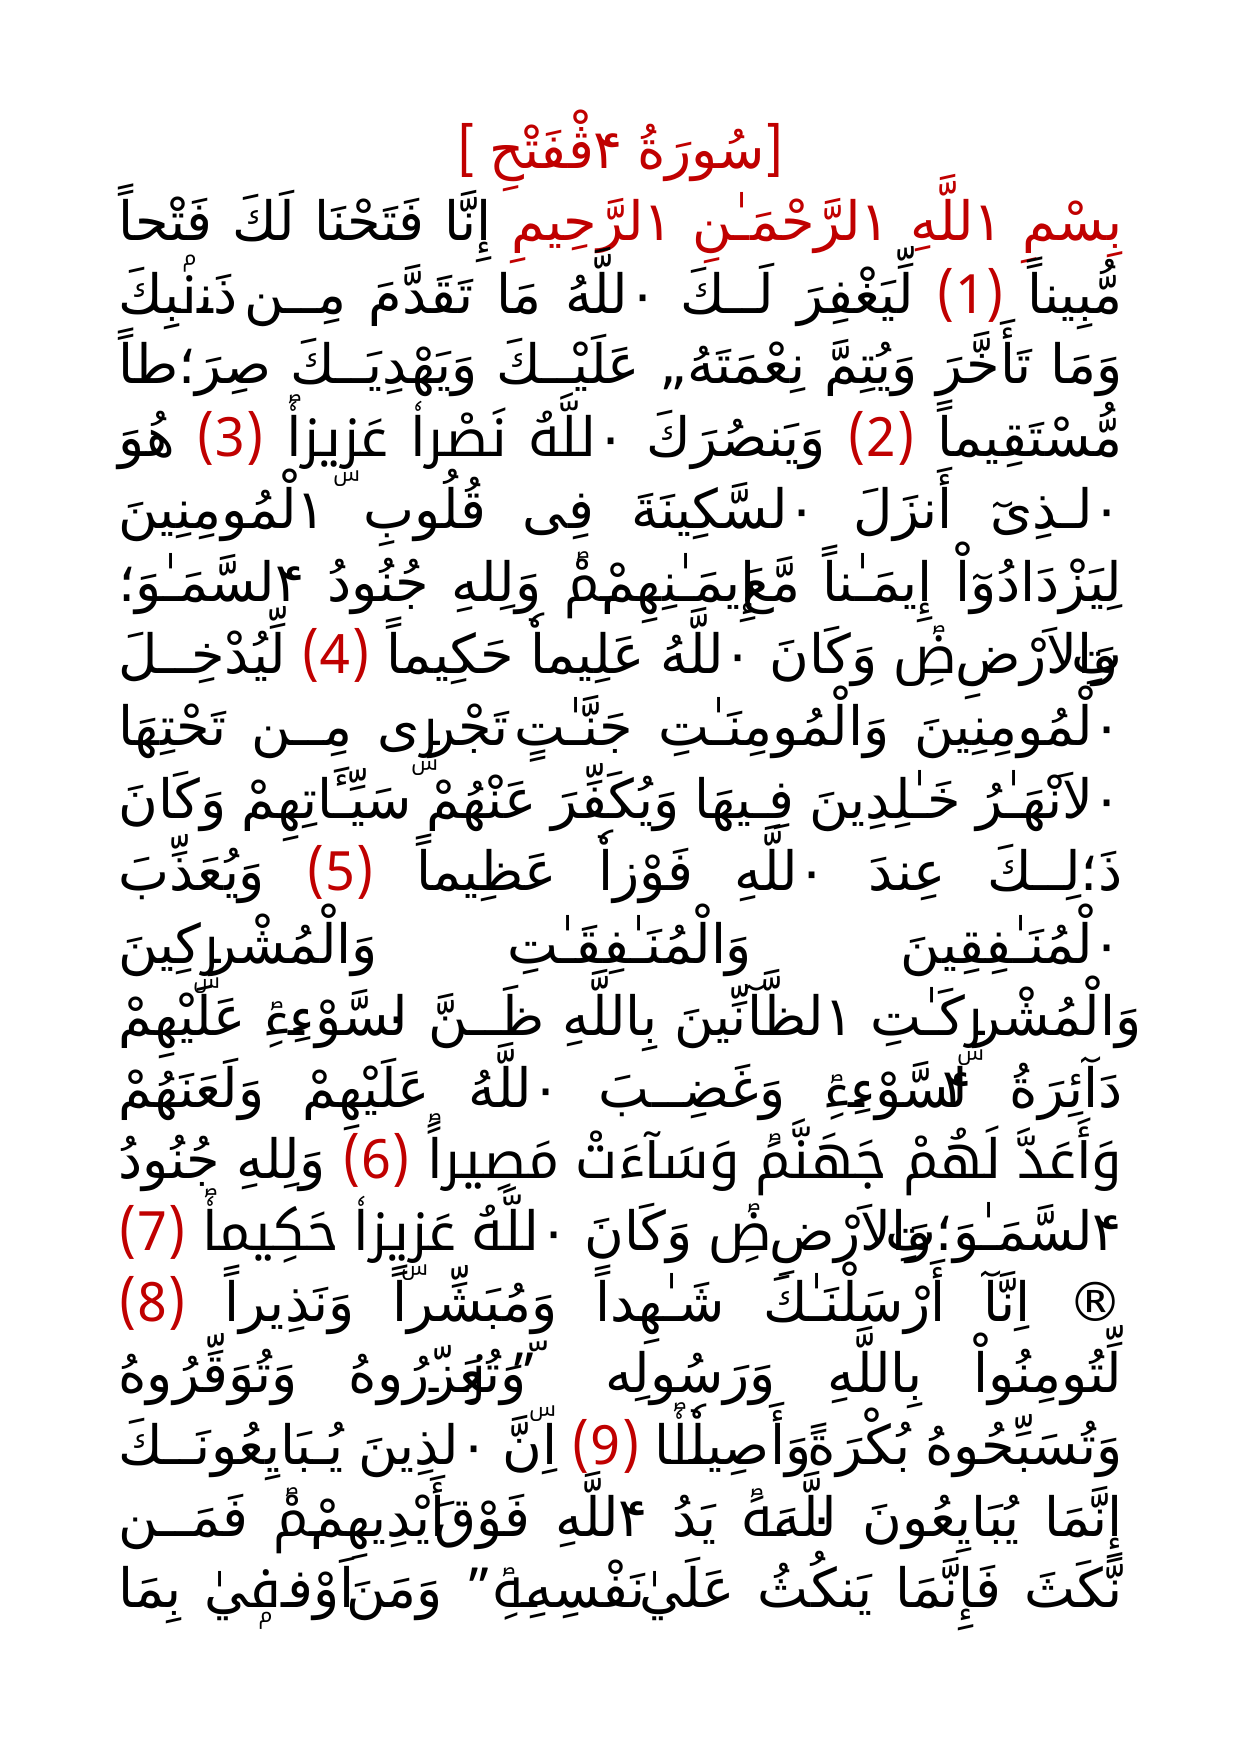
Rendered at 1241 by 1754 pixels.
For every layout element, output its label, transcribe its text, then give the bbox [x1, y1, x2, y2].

subtitle [سُورَةُ ۴ڤْفَتْحِ ] [118, 118, 1122, 191]
text بِسْمِ ۱للَّهِ ۱لرَّحْمَـٰنِ ۱لرَّحِيمِ إِنَّا فَتَحْنَا لَكَ فَتْحاً مُّبِيناً (1) لِّيَغْفِرَ لَــكَ ۰للَّهُ مَا تَقَدَّمَ مِــن ذَنۢبِكَ وَمَا تَأَخَّرَ وَيُتِمَّ نِعْمَتَهُ„ عَلَيْــكَ وَيَهْدِيَــكَ صِرَ؛طاً مُّسْتَقِيماً (2) وَيَنصُرَكَ ۰للَّهُ نَصْراٗ عَزۣيزاٗؐ (3) هُوَ ۰ﻟـذِىٓ أَنزَلَ ۰لسَّكِينَةَ فِى قُلُوبِ ۱لْمُومِنِينَ لِيَزْدَادُوٓاْ إِيمَـٰناً مَّعَ إِيمَـٰنِهِمْؐ وَلِلهِ جُنُودُ ۴لسَّمَـٰوَ؛تِ وَالاَرْضِؐ وَكَانَ ۰للَّهُ عَلِيماٗ حَكِيماً (4) لِّيُدْخِــلَ ۰لْمُومِنِينَ وَالْمُومِنَـٰتِ جَنَّـٰتٍ تَجْرۣى مِــن تَحْتِهَا ۰لاَنْهَـٰرُ خَـٰلِدِينَ فِـيهَا وَيُكَفِّرَ عَنْهُمْ سَيِّـَٔاتِهِمْ وَكَانَ ذَ؛لِــكَ عِندَ ۰للَّهِ فَوْزاٗ عَظِيماً (5) وَيُعَذِّبَ ۰لْمُنَـٰفِقِينَ وَالْمُنَـٰفِقَـٰتِ وَالْمُشْرۣكِينَ وَالْمُشْرۣكَـٰتِ ۱لظَّآنِّينَ بِاللَّهِ ظَــنَّ ۰لسَّوْءِؐ عَلَيْهِمْ دَآئِرَةُ ۴لسَّوْءِؐ وَغَضِــبَ ۰للَّهُ عَلَيْهِمْ وَلَعَنَهُمْ وَأَعَدَّ لَهُمْ جَهَنَّمَؐ وَسَآءَتْ مَصِيراًؐ (6) وَلِلهِ جُنُودُ ۴لسَّمَـٰوَ؛تِ وَالاَرْضِؐ وَكَانَ ۰للَّهُ عَزۣيزاٗ حَكِيماٗؐ (7) ® اِنَّآ أَرْسَلْنَـٰكَ شَـٰهِداً وَمُبَشِّراً وَنَذِيراً (8) لِّتُومِنُواْ بِاللَّهِ وَرَسُولِهِ” وَتُعَزّۣرُوهُ وَتُوَقِّرُوهُ وَتُسَبِّحُوهُ بُكْرَةً وَأَصِيلٗؐا (9) اِنَّ ۰لذِينَ يُـبَايِعُونَــكَ إِنَّمَا يُبَايِعُونَ ۰للَّهَؐ يَدُ ۴للَّهِ فَوْقَ أَيْدِيهِمْؐ فَمَــن نَّكَثَ فَإِنَّمَا يَنكُثُ عَلَيٰ نَفْسِهِؐ” وَمَنَ اَوْفۭيٰ بِمَا عَـٰهَدَ عَلَيْهِ ۱للَّهَ فَسَنُوتِيهِ أَجْراٗ عَظِيماًؐ (10) سَيَقُولُ لَــكَ ۰ڤْمُخَڤَّفُونَ مِــنَ ۰لاَعْرَابِ شَغَلَتْنَآ أَمْوَ؛لُنَا وَأَهْلُونَا فَاسْتَغْفِرْ لَنَاؐ يَقُولُونَ بِأَلْسِنَتِهِم مَّا لَيْـسَ فِى قُلُوبِهِمْؐ قُلْ فَمَنْ يَّمْلِــكُ لَكُم مِّــنَ ۰للَّهِ شَيْـٔاٗ اِنَ اَرَادَ بِكُمْ ضَرّاٗ اَوَ اَرَادَ بِكُمْ نَفْعاٚؐ بَــلْ كَانَ ۰للَّهُ بِمَا تَعْمَلُونَ خَبِيراٚؐ (11) بَلْ ظَنَنتُمُ; أَن لَّـنْ يَّنقَلِبَ ۰لرَّسُولُ وَالْمُومِنُونَ إِلَــيٰٓ أَهْلِيهِمُ; أَبَداً وَزُيِّــنَ ذَ؛لِكَ فِى قُلُوبِكُمْ وَظَنَنتُمْ ظَنَّ ۰لسَّوْءِ وَكُنتُمْ قَوْماَۢ بُوراًؐ (12) وَمَن لَّمْ يُومِنۢ بِاللَّهِ وَرَسُولِهِ” فَإِنَّآ أَعْتَدْنَا لِلْكۭـٰفِـرۣيــنَ سَعِيراًؐ (13) وَلِلهِ مُلْكُ ۴لسَّمَـٰوَ؛تِ وَالاَرْضِؐ يَغْفِرُ لِمَـنْ يَّشَآءُ وَيُعَذِّبُ مَنْ يَّشَآءُؐ وَكَانَ ۰للَّهُ غَفُوراً رَّحِيماًؐ (14) سَيَقُولُ ۴لْمُخَلَّفُونَ إِذَا "نطَلَقْتُمُ; إِلَيٰ مَغَانِمَ لِتَاخُذُوهَا ذَرُونَا نَتَّبِعْكُمْؐ يُرۣيدُونَ أَنْ يُّبَدِّلُواْ كَچَمَ ۰للَّهِؐ قُل لَّن تَتَّبِعُونَاؐ كَذَ؛لِكُمْ قَالَ ۰للَّهُ مِن قَبْلُؐ فَسَيَقُولُونَ بَــلْ تَحْسُدُونَنَاؐ بَــلْ كَانُواْ لاَ يَفْقَهُونَ إِلاَّ قَلِيلًؐا (15) قُــل ڤِّڤْمُخَلَّفِينَ مِنَ ۰لاَعْرَابِ سَتُدْعَوْنَ إِلَيٰ قَوْمٖ ۷وْلِى بَأْسسسٍ شَدِيدٍ تُقَـٰتِلُونَهُمُ; أَوْ يُسْلِمُونَؐ فَإِن تُطِيعُواْ يُوتِكُمُ ۴للَّهُ أَجْراٗ حَسَناًؐ وَإِن تَتَوَلَّوْاْ كَمَا تَوَلَّيْتُم مِّن قَبْلُ يُعَذِّبْكُمْ عَذَاباٗ اَلِيماًؐ (16) لَّيْــسَ عَلَي ۰لاَعْمۭيٰ حَرَجٌ وَلاَ عَلَــي ۰لاَعْرَجِ حَرَجٌ وَلاَ عَلَــي ۰لْمَرۣيــضِ حَرَجٌؐ وَمَنْ يُّطِعِ ۱للَّهَ وَرَسُولَهُ„ نُدْخِلْهُ جَنَّـٰتٍ تَجْرۣى مِــن تَحْتِهَا ۰لاَنْهَـٰرُؐ وَمَـنْ يَّتَوَلَّ نُعَذِّبْهُ عَذَاباٗ اَلِيماًؐ (17) ¤ لَّقَدْ رَضِــيَ ۰للَّهُ عَـنِ ۱لْمُومِنِينَ إِذْ يُبَايِعُونَكَ تَحْتَ ۰لشَّجَرَةِ فَعَلِمَ مَا فِى قُلُوبِهِمْ فَأَنزَلَ ۰لسَّكِينَةَ عَلَيْهِمْ وَأَثَـٰبَهُمْ فَتْحاً قَرۣيباً (18) وَمَغَانِمَ كَثِيرَةً يَاخُذُونَهَاؐ وَكَانَ ۰للَّهُ عَزۣيزاٗ حَكِيماًؐ (19) وَعَدَكُمُ ۴للَّهُ مَغَانِمَ كَثِيرَةً تَاخُذُونَهَا فَعَجَّــلَ لَكُمْ هَـٰذِهِ” وَكَفَّ أَيْدِيَ ۰لنَّاسسسِ عَنكُمْؐ وَلِتَكُونَ ءَايَةً لِّلْمُومِنِينَ وَيَهْدِيَكُمْ صِرَ؛طاً مُّسْتَقِيماًؐ (20) وَٱُخْرۭيٰ لَمْ تَقْدِرُواْ عَلَيْهَا قَدَ اَحَاطَ ۰للَّهُ بِهَاؐ وَكَانَ ۰للَّهُ عَلَــيٰ كُــلّۣ شَيْءٍ قَدِيراًؐ (21) وَلَوْ قَـٰتَلَكُمُ ۴لذِينَ كَفَرُواْ لَوَلَّوُاْ ۴لاَدْبَـٰرَ ثُمَّ لاَ يَجِدُونَ وَلِيّاً وَلاَ نَصِيراًؐ (22) سُنَّةَ ۰للَّهِ ۱لتِى قَدْ خَلَتْ مِن قَبْلُؐ وَلَن تَجِدَ لِسُنَّةِ ۱للَّهِ تَبْدِيلًؐا (23) وَهُوَ ۰ﻟ﮲ كَفَّ أَيْدِيَهُمْ عَنكُمْ وَأَيْدِيَكُمْ عَنْهُم بِبَطْــنۣ مَكَّةَ مِـنۢ بَعْدِ أَنَ اَظْفَرَكُمْ عَلَيْهِمْؐ وَكَانَ ۰للَّهُ بِمَا تَعْمَلُونَ بَصِيراٗؐ (24) هُمُ ۴لذِيــنَ كَفَرُواْ وَصَدُّوكُمْ عَـنِ ۱ڤْمَسْجِدِ ۱لْحَرَامِ وَالْهَدْيَ مَعْكُوفاٗ اَنْ يَّبْلُغَ مَحِلَّهُؐ, وَلَوْلاَ رۣجَالٌ مُّومِنُونَ وَنِسَآءٌ مُّومِنَـٰــتٌ لَّمْ تَعْلَمُوهُمُ; أَن تَطَـُٔوهُمْ فَتُصِيبَكُم مِّنْهُم مَّعَرَّةٛ بِغَيْرۣ عِلْمٍ لِّيُدْخِــلَ ۰للَّهُ فِى رَحْمَتِهِ” مَنْ يَّشَآءُؐ لَوْ تَزَيَّلُواْ لَعَذَّبْنَا ۰لذِيــنَ كَفَرُواْ مِنْهُمْ عَذَاباٗ اَلِيماٗؐ (25) ® اِذْ جَعَلَ ۰لذِيــنَ كَفَرُواْ فِى قُلُوبِهِمُ ۴لْحَمِيَّةَ حَمِيَّةَ ۰لْجَـٰهِلِيَّةِؐ فَأَنزَلَ ۰للَّهُ سَكِينَتَهُ„ عَلَيٰ رَسُولِهِ” وَعَلَــي ۰لْمُومِنِينَ وَأَلْزَمَهُمْ كَلِمَةَ ۰لتَّقْوۭيٰ وَكَانُوٓاْ أَحَقَّ بِهَا وَأَهْلَهَاؐ وَكَانَ ۰للَّهُ بِكُــلّۣ شَيْءٖ عَلِيماًؐ (26) لَّقَدْ صَدَقققَ ۰للَّهُ رَسُولَهُ ۴لرُّءْيۭا بِالْحَــقّۣ لَتَدْخُلُــنَّ ۰ڤْمَسْجِدَ ۰لْحَرَامَ إِن شَآءَ ۰للَّهُ ءَامِنِينَ مُحَلِّقِينَ رُءُوسَكُمْ وَمُقَصِّرۣيــنَ لاَ تَخَافُونَؐ فَعَلِمَ مَا لَمْ تَعْلَمُواْ فَجَعَلَ مِن دُونِ ذَ؛لِــكَ فَتْحاً قَرۣيباٗؐ (27) هُوَ ۰ﻟـذِىٓ أَرْسَلَ رَسُولَهُ„ بِالْهُدۭيٰ وَدِيـنِ ۱لْحَقِّ لِيُظْهِرَهُ„ عَلَــي ۰لدِّيــنۣ كُلِّهِؐ” وَكَفۭيٰ بِاللَّهِ شَهِيداًؐ (28) مُّحَمَّدٌ رَّسُولُ ۴للَّهِؐ وَالذِيــنَ مَعَهُ; أَشِدَّآءُ عَلَــي ۰لْكُفّۭارۣ رُحَمَآءُ بَيْنَهُمْؐ تَرۭيٰهُمْ رُكَّعاً سُجَّداً يَبْتَغُونَ فَضْلًا مِّنَ ۰للَّهِ وَرۣضْوَ؛ناًؐ سِيمۭاهُمْ فِى وُجُوهِهِم مِّنَ اَثَرۣ ۱ڤسُّجُودِؐ ذَ؛لِــكَ مَثَلُهُمْ فِى ۱لتَّوْرۭيٰةِؐ وَمَثَلُهُمْ فِى ۱لِانجِيــلۣ كَزَرْعٖ اَخْرَجَ شَطْـَٔهُ„ فَــَٔازَرَهُ„ فَاسْتَغْلَظَ فَاسْتَوۭيٰ عَلَيٰ سُوقِهِ” يُعْجِبُ ۴لزُّرَّاعَ لِيَغِيظَ بِهِمُ ۴لْكُفَّارَؐ وَعَدَ ۰للَّهُ ۴لذِينَ ءَامَنُواْ وَعَمِلُواْ ۴ڤصَّـٰڤِحَـٰتِ مِنْهُم مَّغْفِرَةً وَأَجْراٗ عَظِيماً (29) [118, 191, 1122, 1629]
